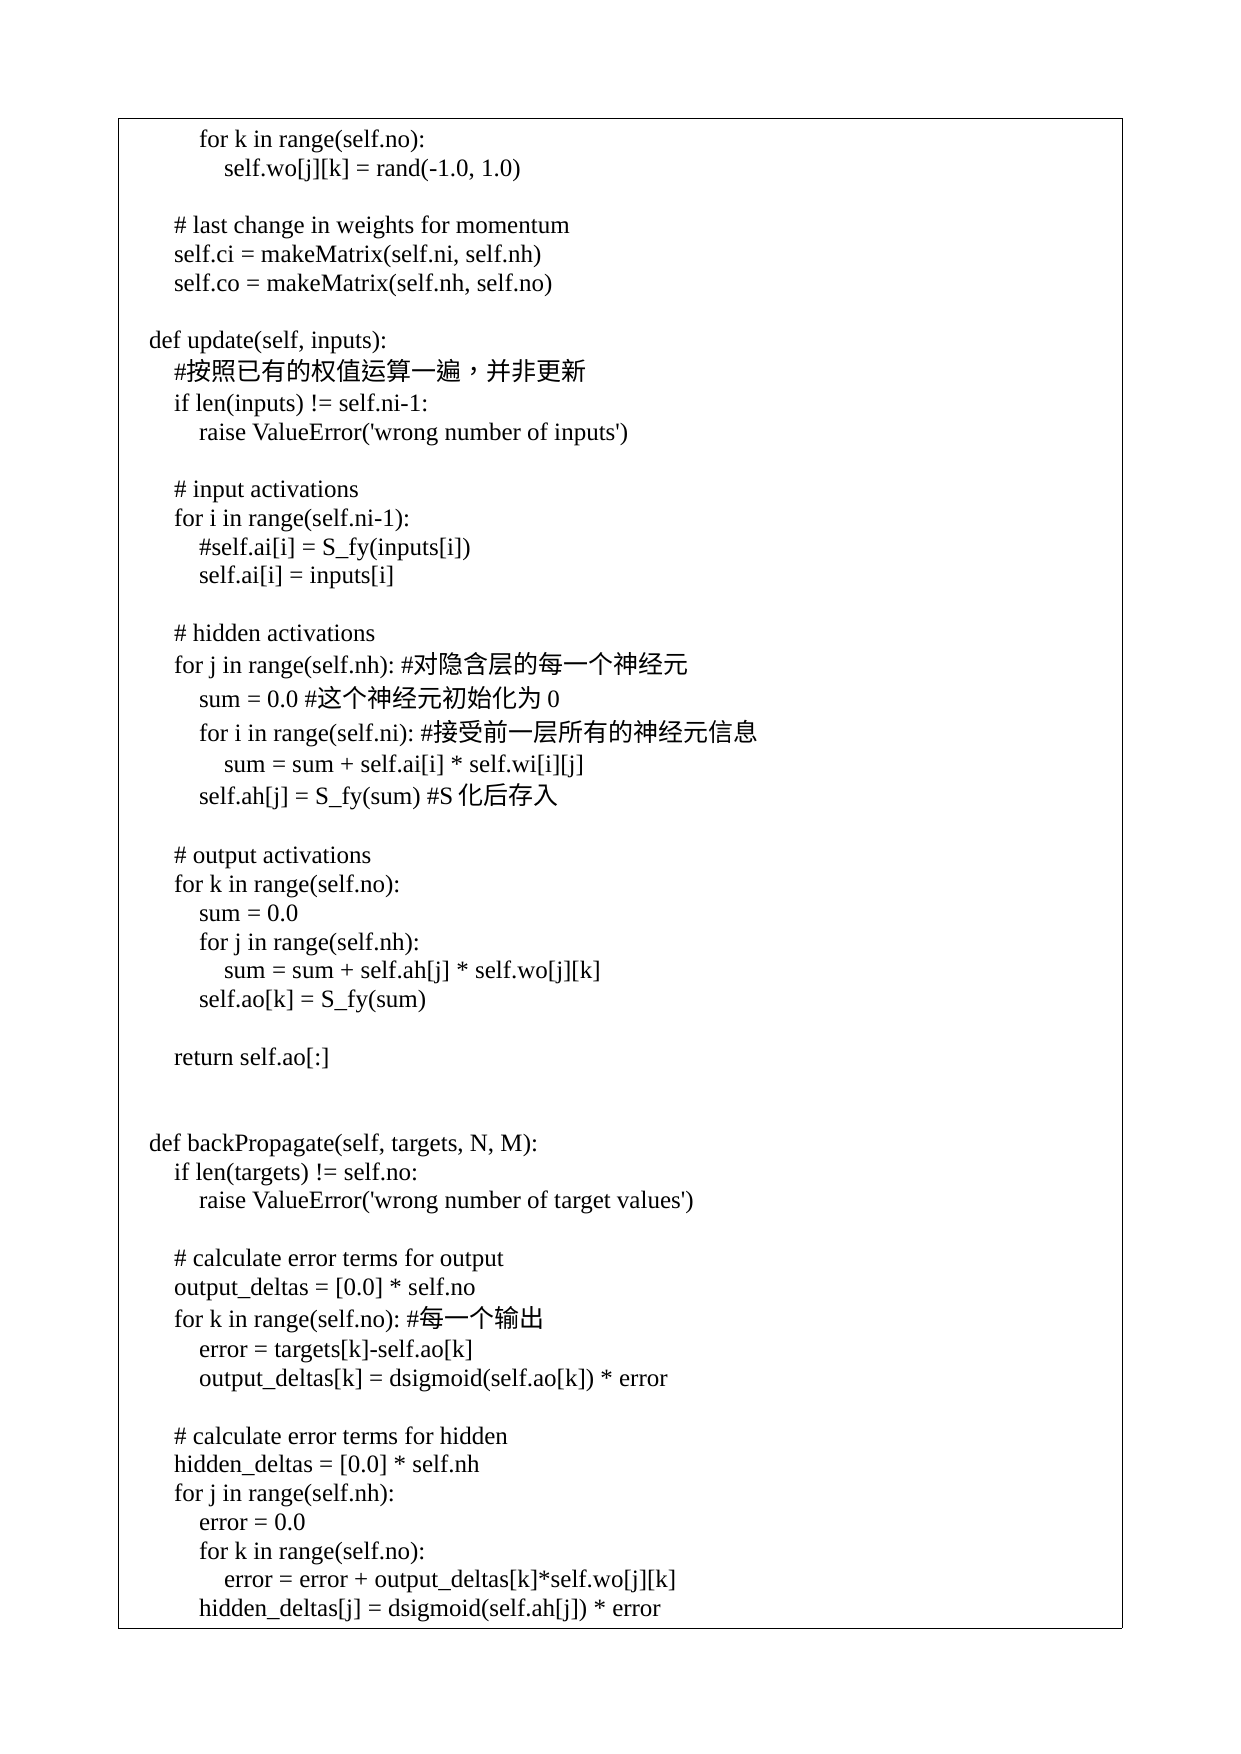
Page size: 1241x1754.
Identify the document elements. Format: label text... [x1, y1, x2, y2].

table_cell for k in range(self.no): self.wo[j][k] = rand(-1.0, 1.0) # last change in weights for momentum self.ci = makeMatrix(self.ni, self.nh) self.co = makeMatrix(self.nh, self.no) def update(self, inputs): #按照已有的权值运算一遍，并非更新 if len(inputs) != self.ni-1: raise ValueError('wrong number of inputs') # input activations for i in range(self.ni-1): #self.ai[i] = S_fy(inputs[i]) self.ai[i] = inputs[i] # hidden activations for j in range(self.nh): #对隐含层的每一个神经元 sum = 0.0 #这个神经元初始化为0 for i in range(self.ni): #接受前一层所有的神经元信息 sum = sum + self.ai[i] * self.wi[i][j] self.ah[j] = S_fy(sum) #S化后存入 # output activations for k in range(self.no): sum = 0.0 for j in range(self.nh): sum = sum + self.ah[j] * self.wo[j][k] self.ao[k] = S_fy(sum) return self.ao[:] def backPropagate(self, targets, N, M): if len(targets) != self.no: raise ValueError('wrong number of target values') # calculate error terms for output output_deltas = [0.0] * self.no for k in range(self.no): #每一个输出 error = targets[k]-self.ao[k] output_deltas[k] = dsigmoid(self.ao[k]) * error # calculate error terms for hidden hidden_deltas = [0.0] * self.nh for j in range(self.nh): error = 0.0 for k in range(self.no): error = error + output_deltas[k]*self.wo[j][k] hidden_deltas[j] = dsigmoid(self.ah[j]) * error [119, 119, 1122, 1628]
